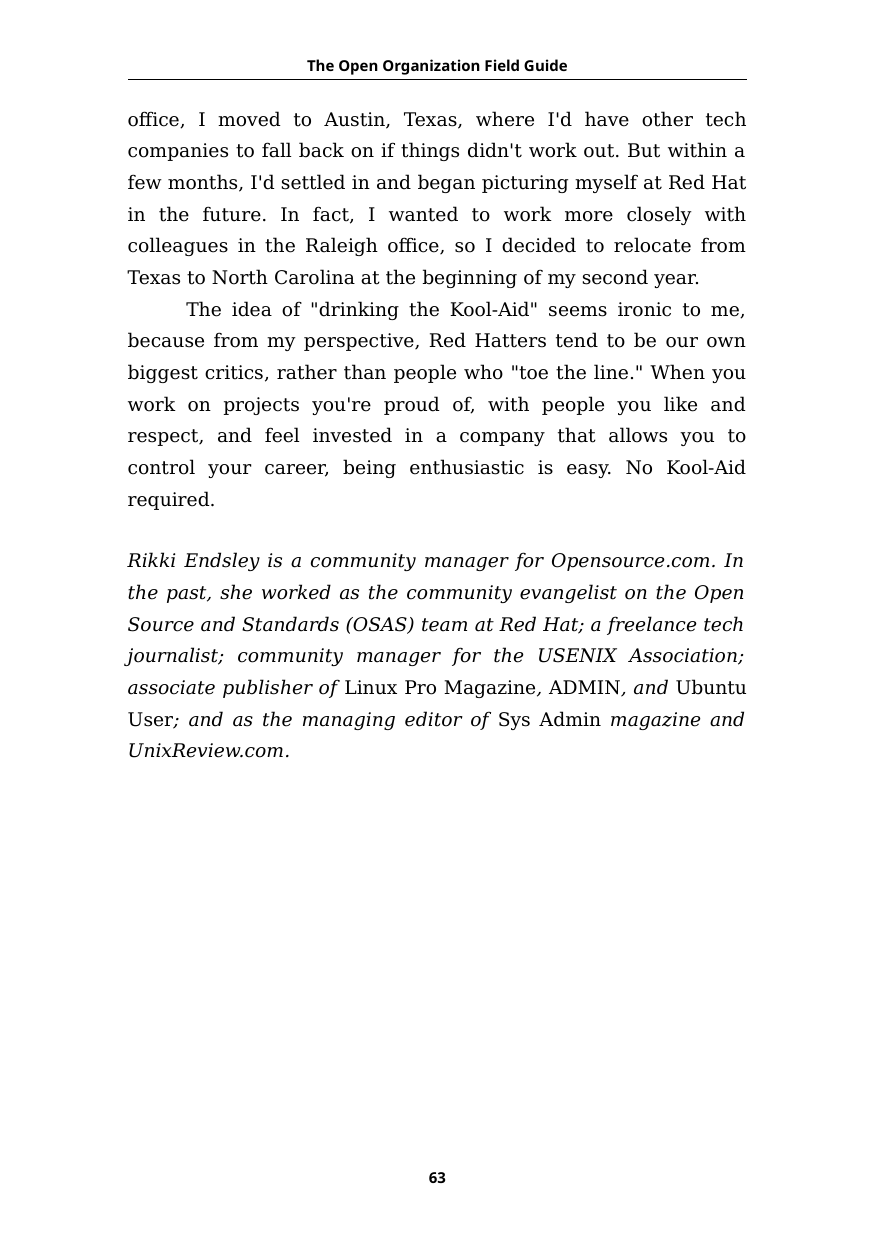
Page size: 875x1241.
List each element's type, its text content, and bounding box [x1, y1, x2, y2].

text Rikki Endsley is a community manager for Opensource.com. In the past, she worked as the community evangelist on the Open Source and Standards (OSAS) team at Red Hat; a freelance tech journalist; community manager for the USENIX Association; associate publisher of Linux Pro Magazine, ADMIN, and Ubuntu User; and as the managing editor of Sys Admin magazine and UnixReview.com. [127, 550, 747, 762]
text office, I moved to Austin, Texas, where I'd have other tech companies to fall back on if things didn't work out. But within a few months, I'd settled in and began picturing myself at Red Hat in the future. In fact, I wanted to work more closely with colleagues in the Raleigh office, so I decided to relocate from Texas to North Carolina at the beginning of my second year. [127, 108, 747, 289]
text The idea of "drinking the Kool-Aid" seems ironic to me, because from my perspective, Red Hatters tend to be our own biggest critics, rather than people who "toe the line." When you work on projects you're proud of, with people you like and respect, and feel invested in a company that allows you to control your career, being enthusiastic is easy. No Kool-Aid required. [127, 298, 747, 510]
